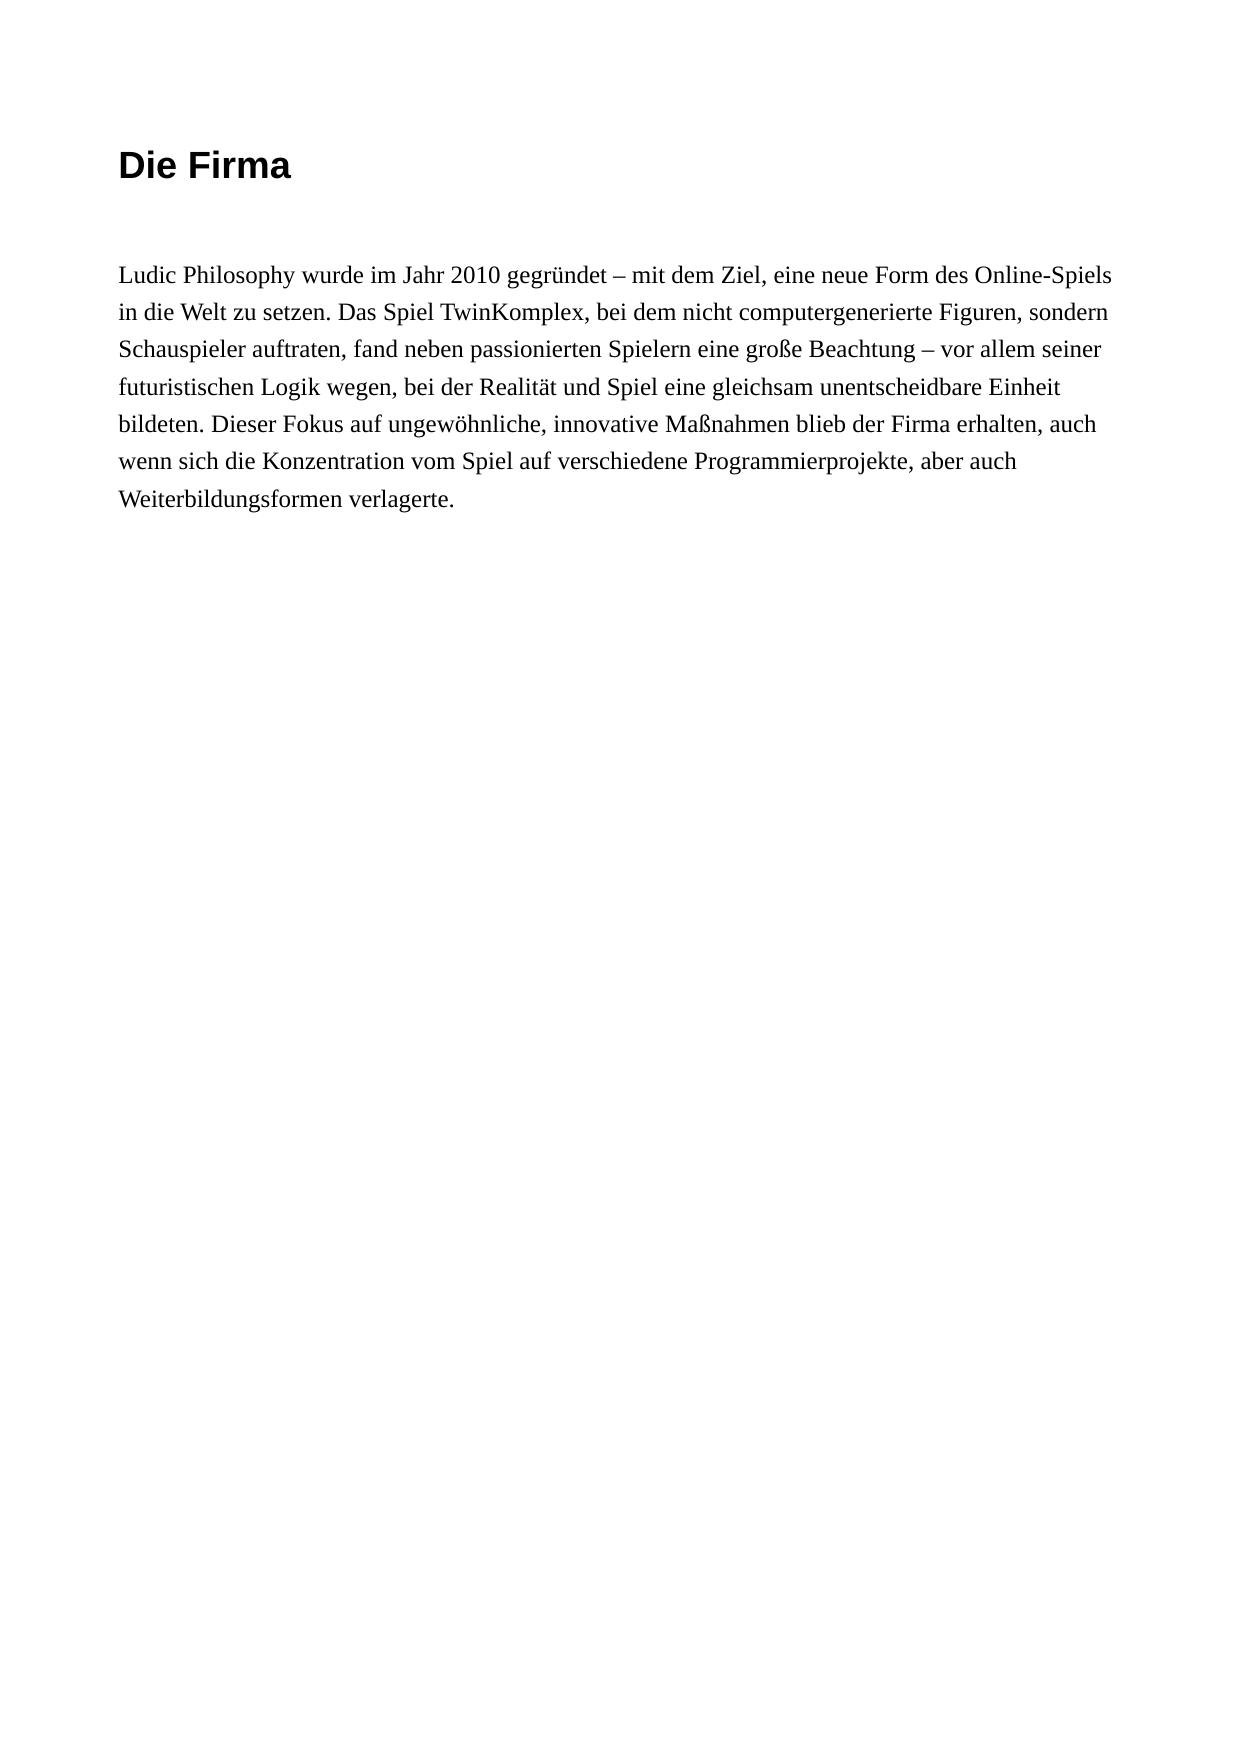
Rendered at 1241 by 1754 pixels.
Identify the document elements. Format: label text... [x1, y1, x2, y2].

subtitle Die Firma [118, 143, 1122, 187]
text Ludic Philosophy wurde im Jahr 2010 gegründet – mit dem Ziel, eine neue Form des Online-Spiels in die Welt zu setzen. Das Spiel TwinKomplex, bei dem nicht computergenerierte Figuren, sondern Schauspieler auftraten, fand neben passionierten Spielern eine große Beachtung – vor allem seiner futuristischen Logik wegen, bei der Realität und Spiel eine gleichsam unentscheidbare Einheit bildeten. Dieser Fokus auf ungewöhnliche, innovative Maßnahmen blieb der Firma erhalten, auch wenn sich die Konzentration vom Spiel auf verschiedene Programmierprojekte, aber auch Weiterbildungsformen verlagerte. [118, 260, 1122, 512]
